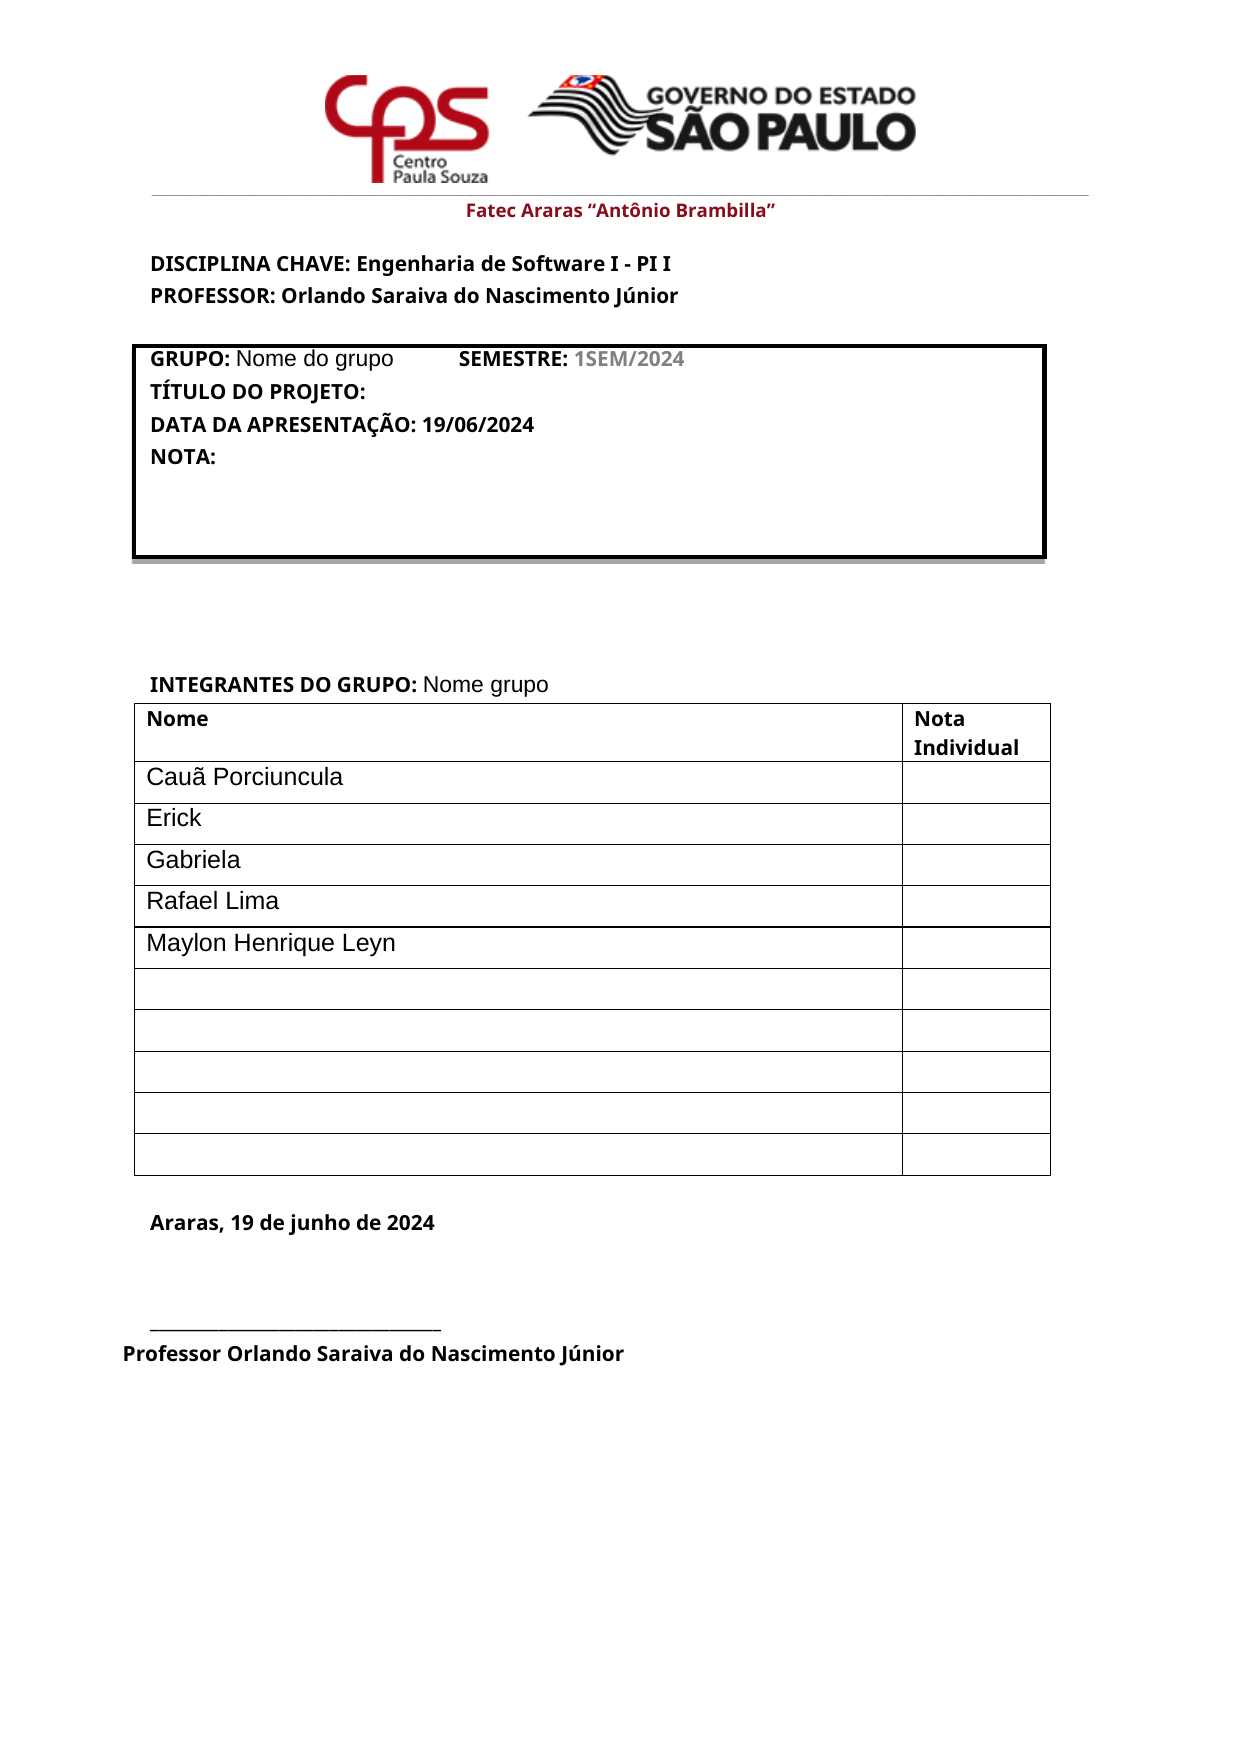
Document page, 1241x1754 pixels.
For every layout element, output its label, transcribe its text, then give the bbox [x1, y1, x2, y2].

text Araras, 19 de junho de 2024 [150, 1208, 1091, 1237]
table_cell [903, 762, 1050, 802]
table_cell Maylon Henrique Leyn [135, 928, 902, 968]
text Professor Orlando Saraiva do Nascimento Júnior [47, 1339, 1091, 1367]
table_cell [903, 886, 1050, 926]
text __________________________________ [150, 1306, 1091, 1334]
text DATA DA APRESENTAÇÃO: 19/06/2024 [1047, 410, 1091, 438]
table_cell [903, 1134, 1050, 1174]
table_cell Gabriela [135, 845, 902, 885]
table_cell [903, 928, 1050, 968]
table_cell [903, 1052, 1050, 1092]
table_cell [903, 804, 1050, 844]
table_header Nome [135, 704, 902, 761]
table_cell [135, 969, 902, 1009]
table_cell [135, 1093, 902, 1133]
text GRUPO: Nome do grupo SEMESTRE: 1SEM/2024 [1047, 344, 1091, 373]
table_cell [903, 845, 1050, 885]
text PROFESSOR: Orlando Saraiva do Nascimento Júnior [150, 282, 1091, 310]
table_cell [903, 1010, 1050, 1051]
text INTEGRANTES DO GRUPO: Nome grupo [150, 671, 1091, 699]
table_cell [903, 969, 1050, 1009]
table_cell [135, 1134, 902, 1174]
text DISCIPLINA CHAVE: Engenharia de Software I - PI I [150, 249, 1091, 277]
table_cell [903, 1093, 1050, 1133]
text NOTA: [1047, 442, 1091, 471]
table_cell Erick [135, 804, 902, 844]
table_cell Rafael Lima [135, 886, 902, 926]
table_cell [135, 1052, 902, 1092]
text TÍTULO DO PROJETO: [1047, 377, 1091, 406]
table_cell Cauã Porciuncula [135, 762, 902, 802]
table_cell [135, 1010, 902, 1051]
table_header Nota Individual [903, 704, 1050, 761]
